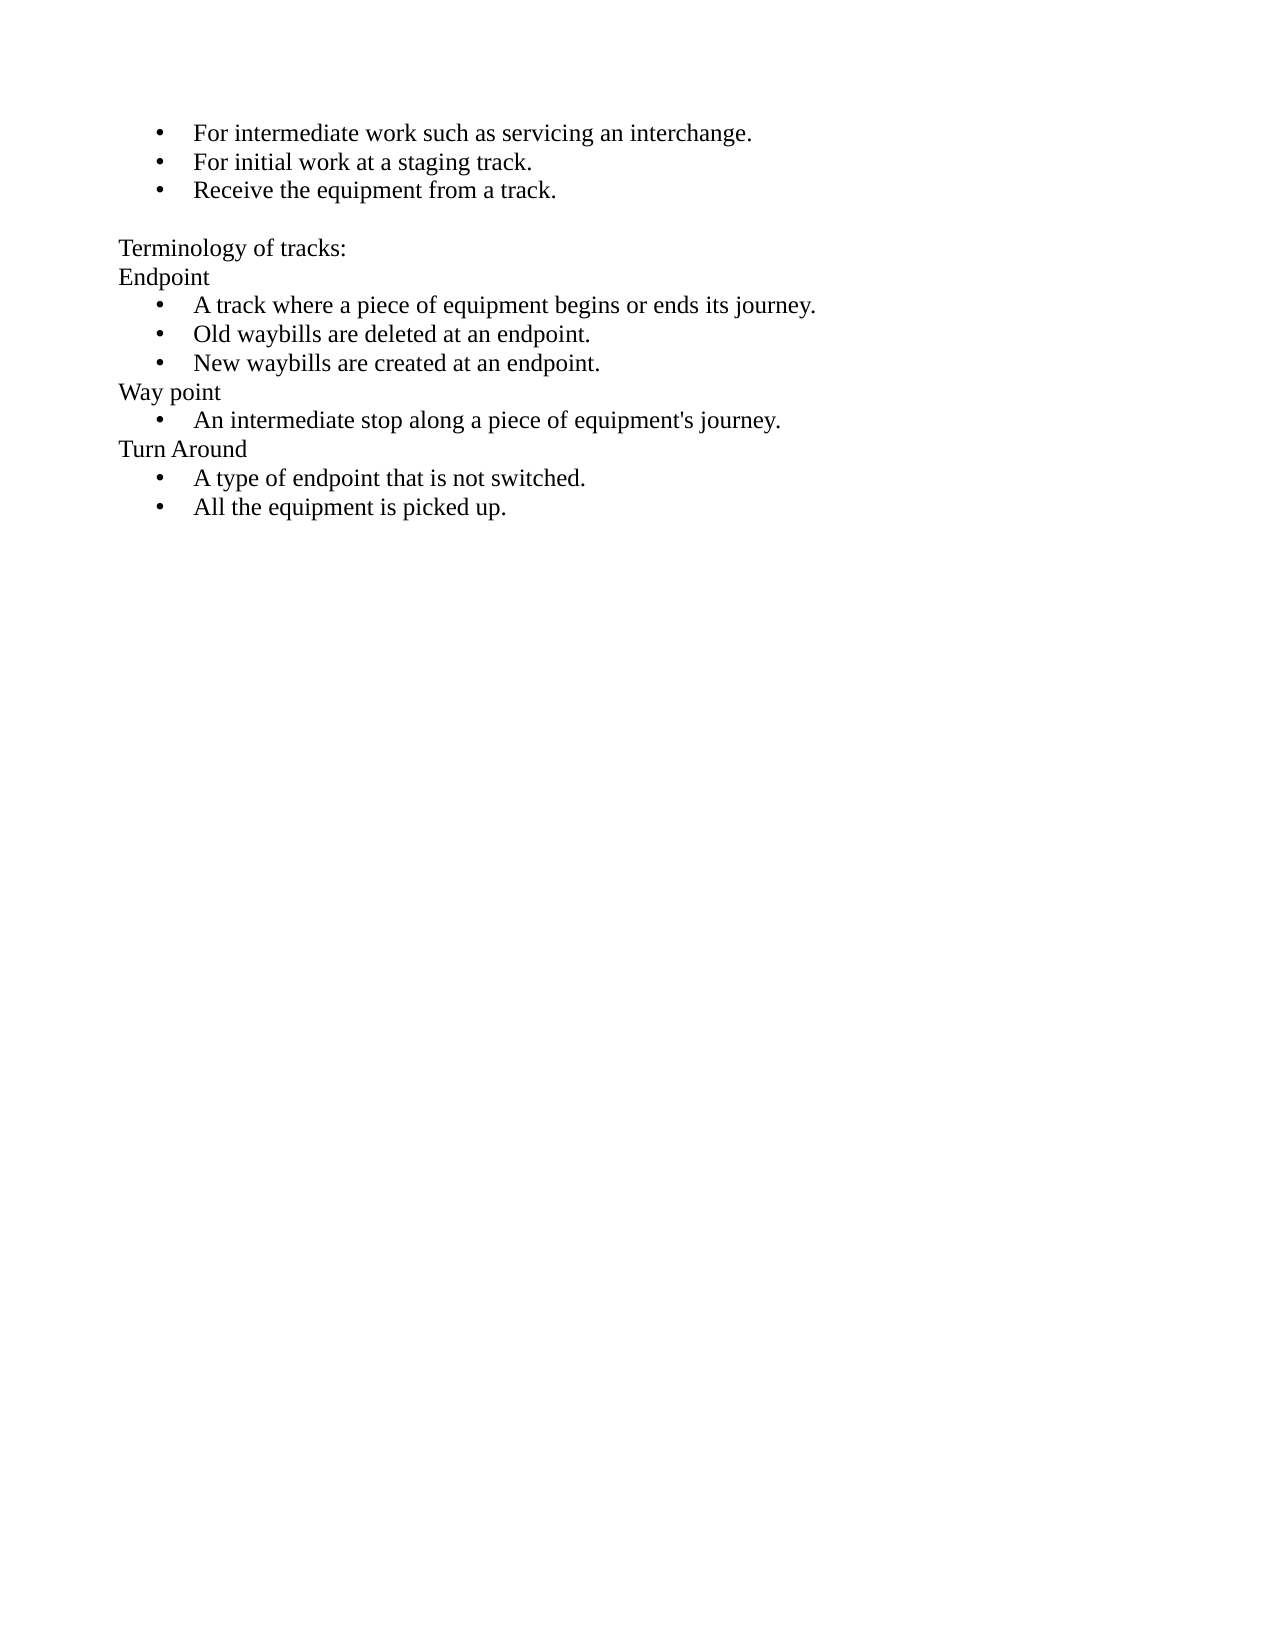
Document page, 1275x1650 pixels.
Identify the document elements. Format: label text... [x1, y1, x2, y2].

list New waybills are created at an endpoint. [156, 348, 1157, 377]
text Terminology of tracks: [118, 233, 1157, 262]
list All the equipment is picked up. [156, 492, 1157, 521]
list For initial work at a staging track. [156, 147, 1157, 176]
text Endpoint [118, 262, 1157, 291]
list Old waybills are deleted at an endpoint. [156, 319, 1157, 348]
text Turn Around [118, 434, 1157, 463]
list A track where a piece of equipment begins or ends its journey. [156, 291, 1157, 319]
list Receive the equipment from a track. [156, 176, 1157, 204]
list A type of endpoint that is not switched. [156, 463, 1157, 492]
list An intermediate stop along a piece of equipment's journey. [156, 406, 1157, 434]
text Way point [118, 377, 1157, 406]
list For intermediate work such as servicing an interchange. [156, 118, 1157, 147]
